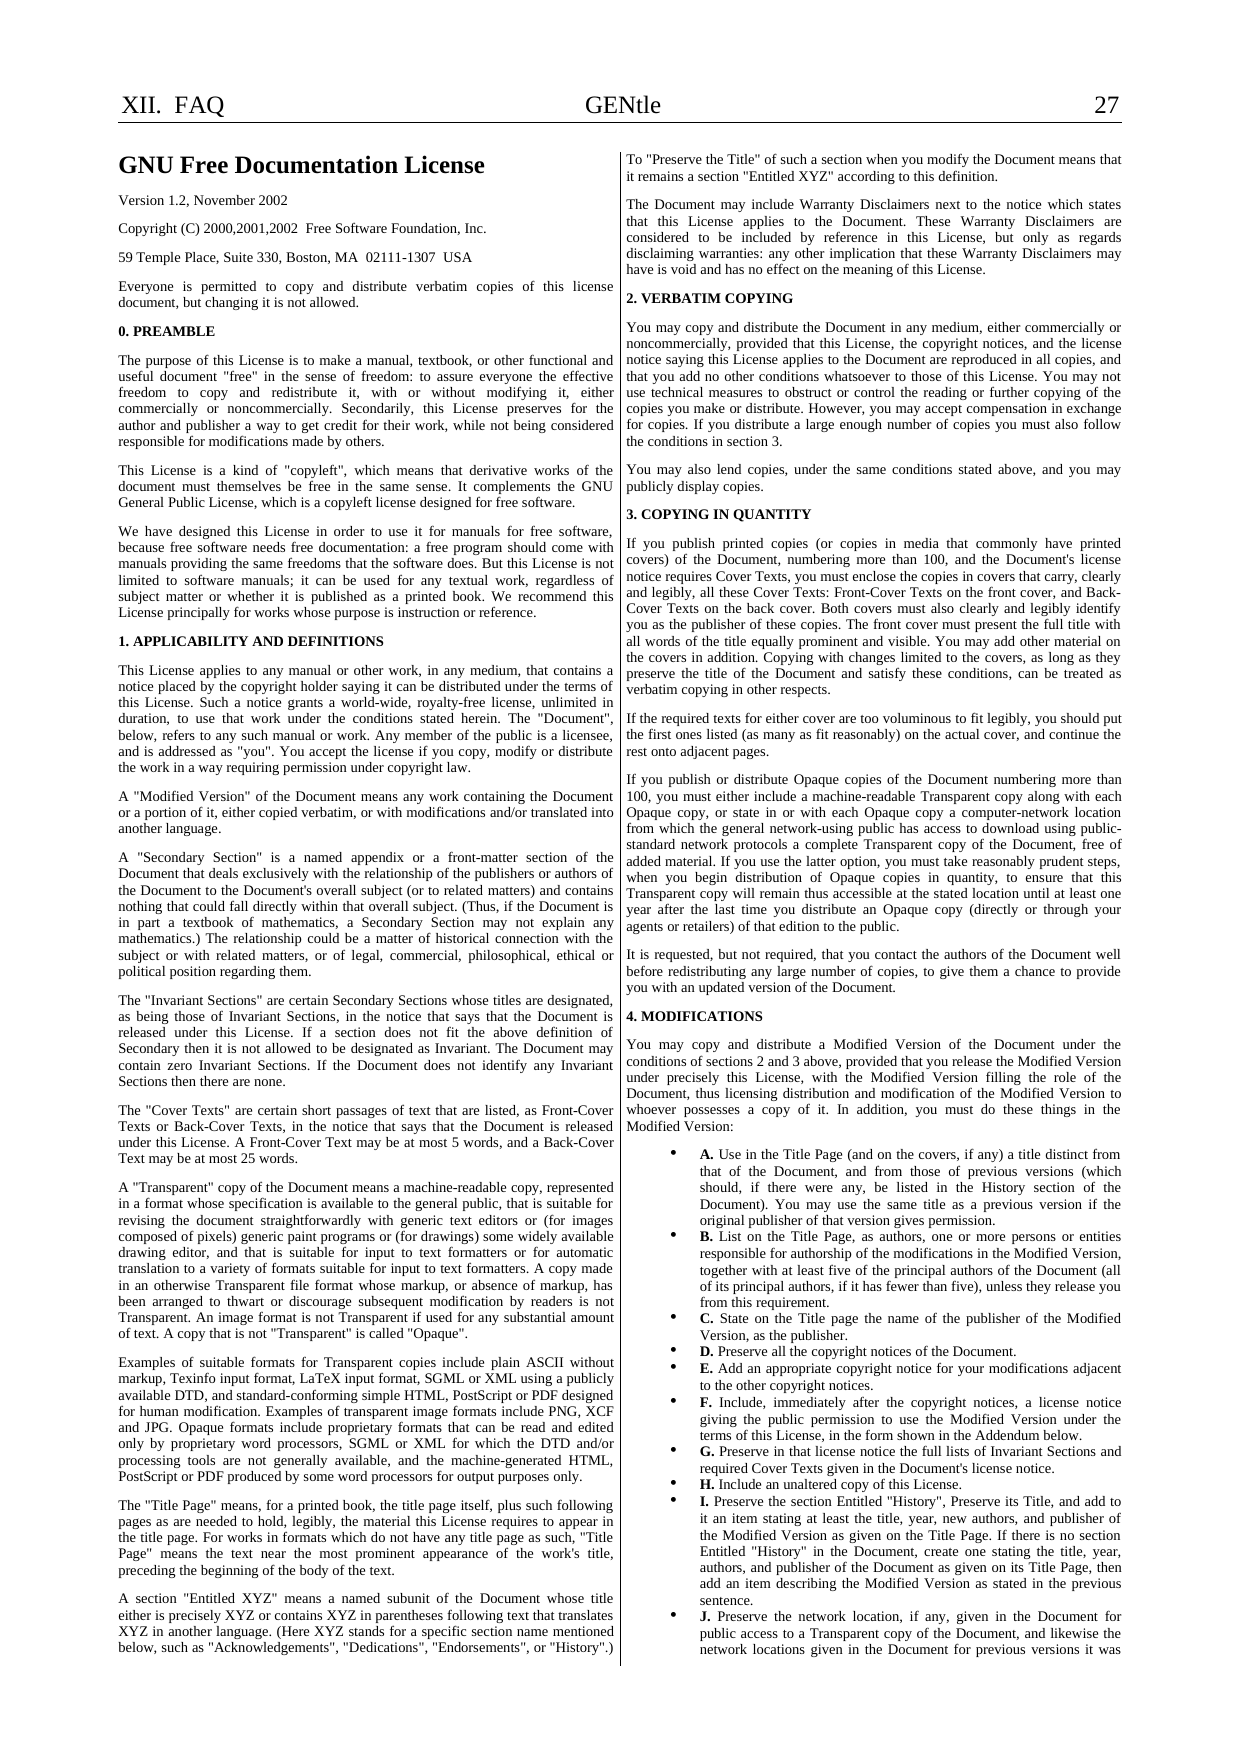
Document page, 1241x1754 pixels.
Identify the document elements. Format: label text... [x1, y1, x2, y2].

text If you publish printed copies (or copies in media that commonly have printed covers) of the Document, numbering more than 100, and the Document's license notice requires Cover Texts, you must enclose the copies in covers that carry, clearly and legibly, all these Cover Texts: Front-Cover Texts on the front cover, and Back-Cover Texts on the back cover. Both covers must also clearly and legibly identify you as the publisher of these copies. The front cover must present the full title with all words of the title equally prominent and visible. You may add other material on the covers in addition. Copying with changes limited to the covers, as long as they preserve the title of the Document and satisfy these conditions, can be treated as verbatim copying in other respects. [626, 535, 1122, 698]
text This License is a kind of "copyleft", which means that derivative works of the document must themselves be free in the same sense. It complements the GNU General Public License, which is a copyleft license designed for free software. [118, 462, 614, 511]
text We have designed this License in order to use it for manuals for free software, because free software needs free documentation: a free program should come with manuals providing the same freedoms that the software does. But this License is not limited to software manuals; it can be used for any textual work, regardless of subject matter or whether it is published as a printed book. We recommend this License principally for works whose purpose is instruction or reference. [118, 523, 614, 621]
text 2. VERBATIM COPYING [626, 290, 1122, 307]
list I. Preserve the section Entitled "History", Preserve its Title, and add to it an item stating at least the title, year, new authors, and publisher of the Modified Version as given on the Title Page. If there is no section Entitled "History" in the Document, create one stating the title, year, authors, and publisher of the Document as given on its Title Page, then add an item describing the Modified Version as stated in the previous sentence. [670, 1494, 1122, 1608]
list B. List on the Title Page, as authors, one or more persons or entities responsible for authorship of the modifications in the Modified Version, together with at least five of the principal authors of the Document (all of its principal authors, if it has fewer than five), unless they release you from this requirement. [670, 1229, 1122, 1311]
text A "Modified Version" of the Document means any work containing the Document or a portion of it, either copied verbatim, or with modifications and/or translated into another language. [118, 788, 614, 837]
text A "Transparent" copy of the Document means a machine-readable copy, represented in a format whose specification is available to the general public, that is suitable for revising the document straightforwardly with generic text editors or (for images composed of pixels) generic paint programs or (for drawings) some widely available drawing editor, and that is suitable for input to text formatters or for automatic translation to a variety of formats suitable for input to text formatters. A copy made in an otherwise Transparent file format whose markup, or absence of markup, has been arranged to thwart or discourage subsequent modification by readers is not Transparent. An image format is not Transparent if used for any substantial amount of text. A copy that is not "Transparent" is called "Opaque". [118, 1179, 614, 1342]
text The "Invariant Sections" are certain Secondary Sections whose titles are designated, as being those of Invariant Sections, in the notice that says that the Document is released under this License. If a section does not fit the above definition of Secondary then it is not allowed to be designated as Invariant. The Document may contain zero Invariant Sections. If the Document does not identify any Invariant Sections then there are none. [118, 992, 614, 1089]
list C. State on the Title page the name of the publisher of the Modified Version, as the publisher. [670, 1311, 1122, 1344]
text This License applies to any manual or other work, in any medium, that contains a notice placed by the copyright holder saying it can be distributed under the terms of this License. Such a notice grants a world-wide, royalty-free license, unlimited in duration, to use that work under the conditions stated herein. The "Document", below, refers to any such manual or work. Any member of the public is a licensee, and is addressed as "you". You accept the license if you copy, modify or distribute the work in a way requiring permission under copyright law. [118, 662, 614, 776]
list D. Preserve all the copyright notices of the Document. [670, 1344, 1122, 1361]
text 3. COPYING IN QUANTITY [626, 507, 1122, 523]
text You may copy and distribute the Document in any medium, either commercially or noncommercially, provided that this License, the copyright notices, and the license notice saying this License applies to the Document are reproduced in all copies, and that you add no other conditions whatsoever to those of this License. You may not use technical measures to obstruct or control the reading or further copying of the copies you make or distribute. However, you may accept compensation in exchange for copies. If you distribute a large enough number of copies you must also follow the conditions in section 3. [626, 319, 1122, 449]
list G. Preserve in that license notice the full lists of Invariant Sections and required Cover Texts given in the Document's license notice. [670, 1443, 1122, 1477]
text The "Cover Texts" are certain short passages of text that are listed, as Front-Cover Texts or Back-Cover Texts, in the notice that says that the Document is released under this License. A Front-Cover Text may be at most 5 words, and a Back-Cover Text may be at most 25 words. [118, 1102, 614, 1167]
text It is requested, but not required, that you contact the authors of the Document well before redistributing any large number of copies, to give them a chance to provide you with an updated version of the Document. [626, 947, 1122, 995]
text 4. MODIFICATIONS [626, 1008, 1122, 1024]
text The "Title Page" means, for a printed book, the title page itself, plus such following pages as are needed to hold, legibly, the material this License requires to appear in the title page. For works in formats which do not have any title page as such, "Title Page" means the text near the most prominent appearance of the work's title, preceding the beginning of the body of the text. [118, 1497, 614, 1578]
text If you publish or distribute Opaque copies of the Document numbering more than 100, you must either include a machine-readable Transparent copy along with each Opaque copy, or state in or with each Opaque copy a computer-network location from which the general network-using public has access to download using public-standard network protocols a complete Transparent copy of the Document, free of added material. If you use the latter option, you must take reasonably prudent steps, when you begin distribution of Opaque copies in quantity, to ensure that this Transparent copy will remain thus accessible at the stated location until at least one year after the last time you distribute an Opaque copy (directly or through your agents or retailers) of that edition to the public. [626, 772, 1122, 934]
text You may copy and distribute a Modified Version of the Document under the conditions of sections 2 and 3 above, provided that you release the Modified Version under precisely this License, with the Modified Version filling the role of the Document, thus licensing distribution and modification of the Modified Version to whoever possesses a copy of it. In addition, you must do these things in the Modified Version: [626, 1037, 1122, 1134]
text The Document may include Warranty Disclaimers next to the notice which states that this License applies to the Document. These Warranty Disclaimers are considered to be included by reference in this License, but only as regards disclaiming warranties: any other implication that these Warranty Disclaimers may have is void and has no effect on the meaning of this License. [626, 197, 1122, 278]
text Examples of suitable formats for Transparent copies include plain ASCII without markup, Texinfo input format, LaTeX input format, SGML or XML using a publicly available DTD, and standard-conforming simple HTML, PostScript or PDF designed for human modification. Examples of transparent image formats include PNG, XCF and JPG. Opaque formats include proprietary formats that can be read and edited only by proprietary word processors, SGML or XML for which the DTD and/or processing tools are not generally available, and the machine-generated HTML, PostScript or PDF produced by some word processors for output purposes only. [118, 1354, 614, 1484]
text A "Secondary Section" is a named appendix or a front-matter section of the Document that deals exclusively with the relationship of the publishers or authors of the Document to the Document's overall subject (or to related matters) and contains nothing that could fall directly within that overall subject. (Thus, if the Document is in part a textbook of mathematics, a Secondary Section may not explain any mathematics.) The relationship could be a matter of historical connection with the subject or with related matters, or of legal, commercial, philosophical, ethical or political position regarding them. [118, 849, 614, 979]
text Version 1.2, November 2002 [118, 192, 614, 208]
text GNU Free Documentation License [118, 152, 614, 179]
text 0. PREAMBLE [118, 323, 614, 339]
text To "Preserve the Title" of such a section when you modify the Document means that it remains a section "Entitled XYZ" according to this definition. [626, 152, 1122, 184]
list J. Preserve the network location, if any, given in the Document for public access to a Transparent copy of the Document, and likewise the network locations given in the Document for previous versions it was [670, 1608, 1122, 1658]
list F. Include, immediately after the copyright notices, a license notice giving the public permission to use the Modified Version under the terms of this License, in the form shown in the Addendum below. [670, 1394, 1122, 1443]
text Everyone is permitted to copy and distribute verbatim copies of this license document, but changing it is not allowed. [118, 278, 614, 311]
text A section "Entitled XYZ" means a named subunit of the Document whose title either is precisely XYZ or contains XYZ in parentheses following text that translates XYZ in another language. (Here XYZ stands for a specific section name mentioned below, such as "Acknowledgements", "Dedications", "Endorsements", or "History".) [118, 1591, 614, 1656]
text The purpose of this License is to make a manual, textbook, or other functional and useful document "free" in the sense of freedom: to assure everyone the effective freedom to copy and redistribute it, with or without modifying it, either commercially or noncommercially. Secondarily, this License preserves for the author and publisher a way to get credit for their work, while not being considered responsible for modifications made by others. [118, 352, 614, 449]
list A. Use in the Title Page (and on the covers, if any) a title distinct from that of the Document, and from those of previous versions (which should, if there were any, be listed in the History section of the Document). You may use the same title as a previous version if the original publisher of that version gives permission. [670, 1147, 1122, 1229]
text If the required texts for either cover are too voluminous to fit legibly, you should put the first ones listed (as many as fit reasonably) on the actual cover, and continue the rest onto adjacent pages. [626, 710, 1122, 759]
list H. Include an unaltered copy of this License. [670, 1477, 1122, 1494]
text You may also lend copies, under the same conditions stated above, and you may publicly display copies. [626, 462, 1122, 494]
text Copyright (C) 2000,2001,2002 Free Software Foundation, Inc. [118, 221, 614, 237]
list E. Add an appropriate copyright notice for your modifications adjacent to the other copyright notices. [670, 1361, 1122, 1394]
text 1. APPLICABILITY AND DEFINITIONS [118, 633, 614, 649]
text 59 Temple Place, Suite 330, Boston, MA 02111-1307 USA [118, 249, 614, 266]
